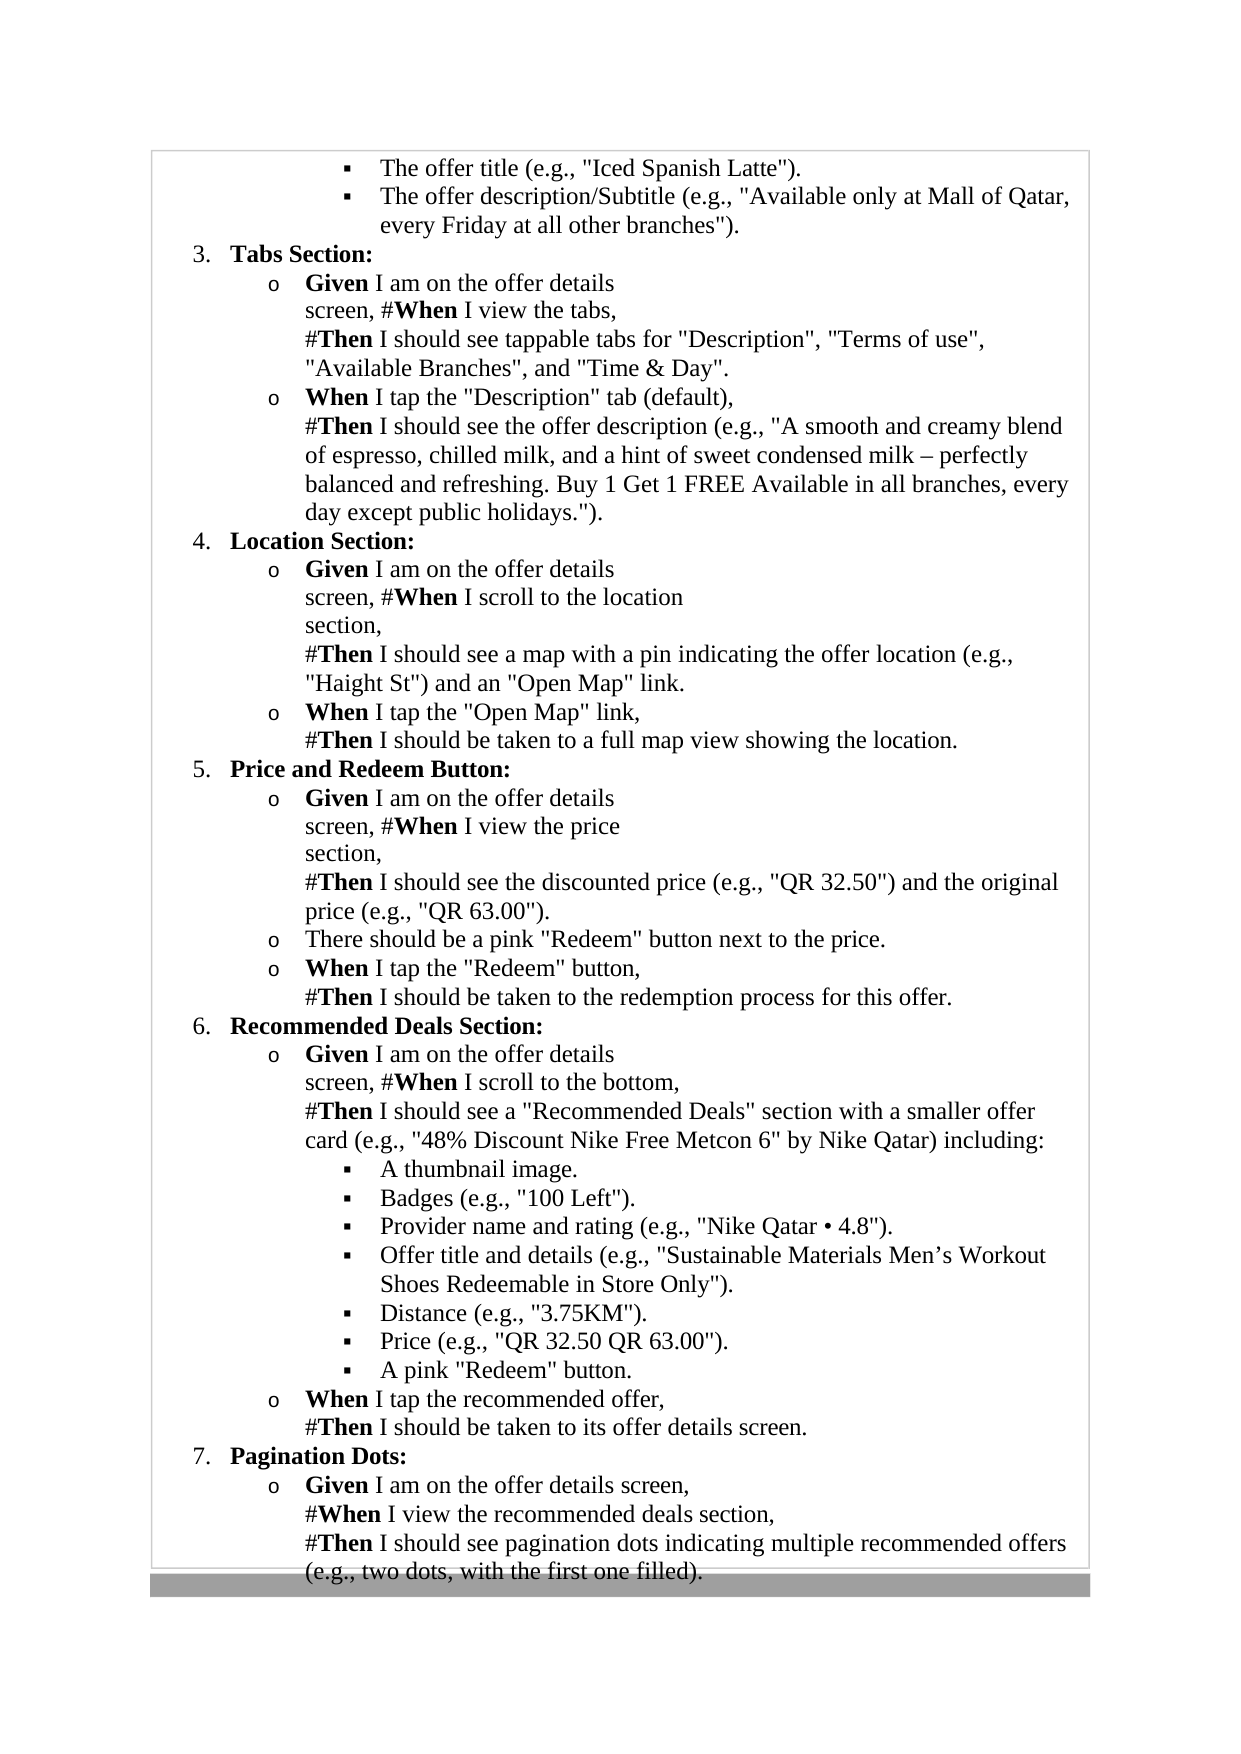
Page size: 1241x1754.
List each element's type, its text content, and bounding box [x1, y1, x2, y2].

list Given I am on the offer details screen, #When I view the tabs, [267, 268, 691, 324]
list Given I am on the offer details screen, #When I scroll to the bottom, [267, 1040, 691, 1096]
list The offer title (e.g., "Iced Spanish Latte"). [342, 153, 1137, 181]
subtitle Recommended Deals Section: [192, 1011, 1137, 1039]
text #Then I should see the offer description (e.g., "A smooth and creamy blend of espresso, chilled milk, and a hint of sweet condensed milk – perfectly balanced and refreshing. Buy 1 Get 1 FREE Available in all branches, every day except public holidays."). [305, 411, 1081, 526]
list When I tap the "Redeem" button, [267, 954, 1137, 982]
list Given I am on the offer details screen, #When I view the price section, [267, 783, 691, 867]
list The offer description/Subtitle (e.g., "Available only at Mall of Qatar, every Friday at all other branches"). [342, 181, 1070, 239]
list When I tap the "Description" tab (default), [267, 382, 1137, 411]
list Given I am on the offer details screen, [267, 1470, 1137, 1499]
text #Then I should see pagination dots indicating multiple recommended offers (e.g., two dots, with the first one filled). [305, 1528, 1081, 1585]
text #Then I should see a "Recommended Deals" section with a smaller offer card (e.g., "48% Discount Nike Free Metcon 6" by Nike Qatar) including: [305, 1096, 1076, 1154]
list Price (e.g., "QR 32.50 QR 63.00"). [342, 1326, 1137, 1355]
list Given I am on the offer details screen, #When I scroll to the location section, [267, 555, 691, 639]
text #Then I should see the discounted price (e.g., "QR 32.50") and the original price (e.g., "QR 63.00"). [305, 867, 1076, 925]
text #Then I should be taken to the redemption process for this offer. [305, 982, 1137, 1011]
list When I tap the "Open Map" link, [267, 697, 1137, 726]
text #Then I should see tappable tabs for "Description", "Terms of use", "Available Branches", and "Time & Day". [305, 324, 1076, 382]
text #Then I should see a map with a pin indicating the offer location (e.g., "Haight St") and an "Open Map" link. [305, 639, 1076, 697]
subtitle Pagination Dots: [192, 1441, 1137, 1470]
list A thumbnail image. [342, 1154, 1137, 1183]
subtitle Location Section: [192, 526, 1137, 555]
list A pink "Redeem" button. [342, 1355, 1137, 1384]
text #When I view the recommended deals section, [305, 1499, 1137, 1528]
list Provider name and rating (e.g., "Nike Qatar • 4.8"). [342, 1211, 1137, 1240]
text #Then I should be taken to its offer details screen. [305, 1413, 1137, 1441]
list Badges (e.g., "100 Left"). [342, 1183, 1137, 1211]
subtitle Price and Redeem Button: [192, 754, 1137, 783]
subtitle Tabs Section: [192, 239, 1137, 268]
list There should be a pink "Redeem" button next to the price. [267, 925, 1137, 954]
list Offer title and details (e.g., "Sustainable Materials Men’s Workout [342, 1240, 1137, 1269]
list When I tap the recommended offer, [267, 1384, 1137, 1413]
text #Then I should be taken to a full map view showing the location. [305, 726, 1137, 754]
list Distance (e.g., "3.75KM"). [342, 1298, 1137, 1326]
text Shoes Redeemable in Store Only"). [380, 1269, 1137, 1298]
